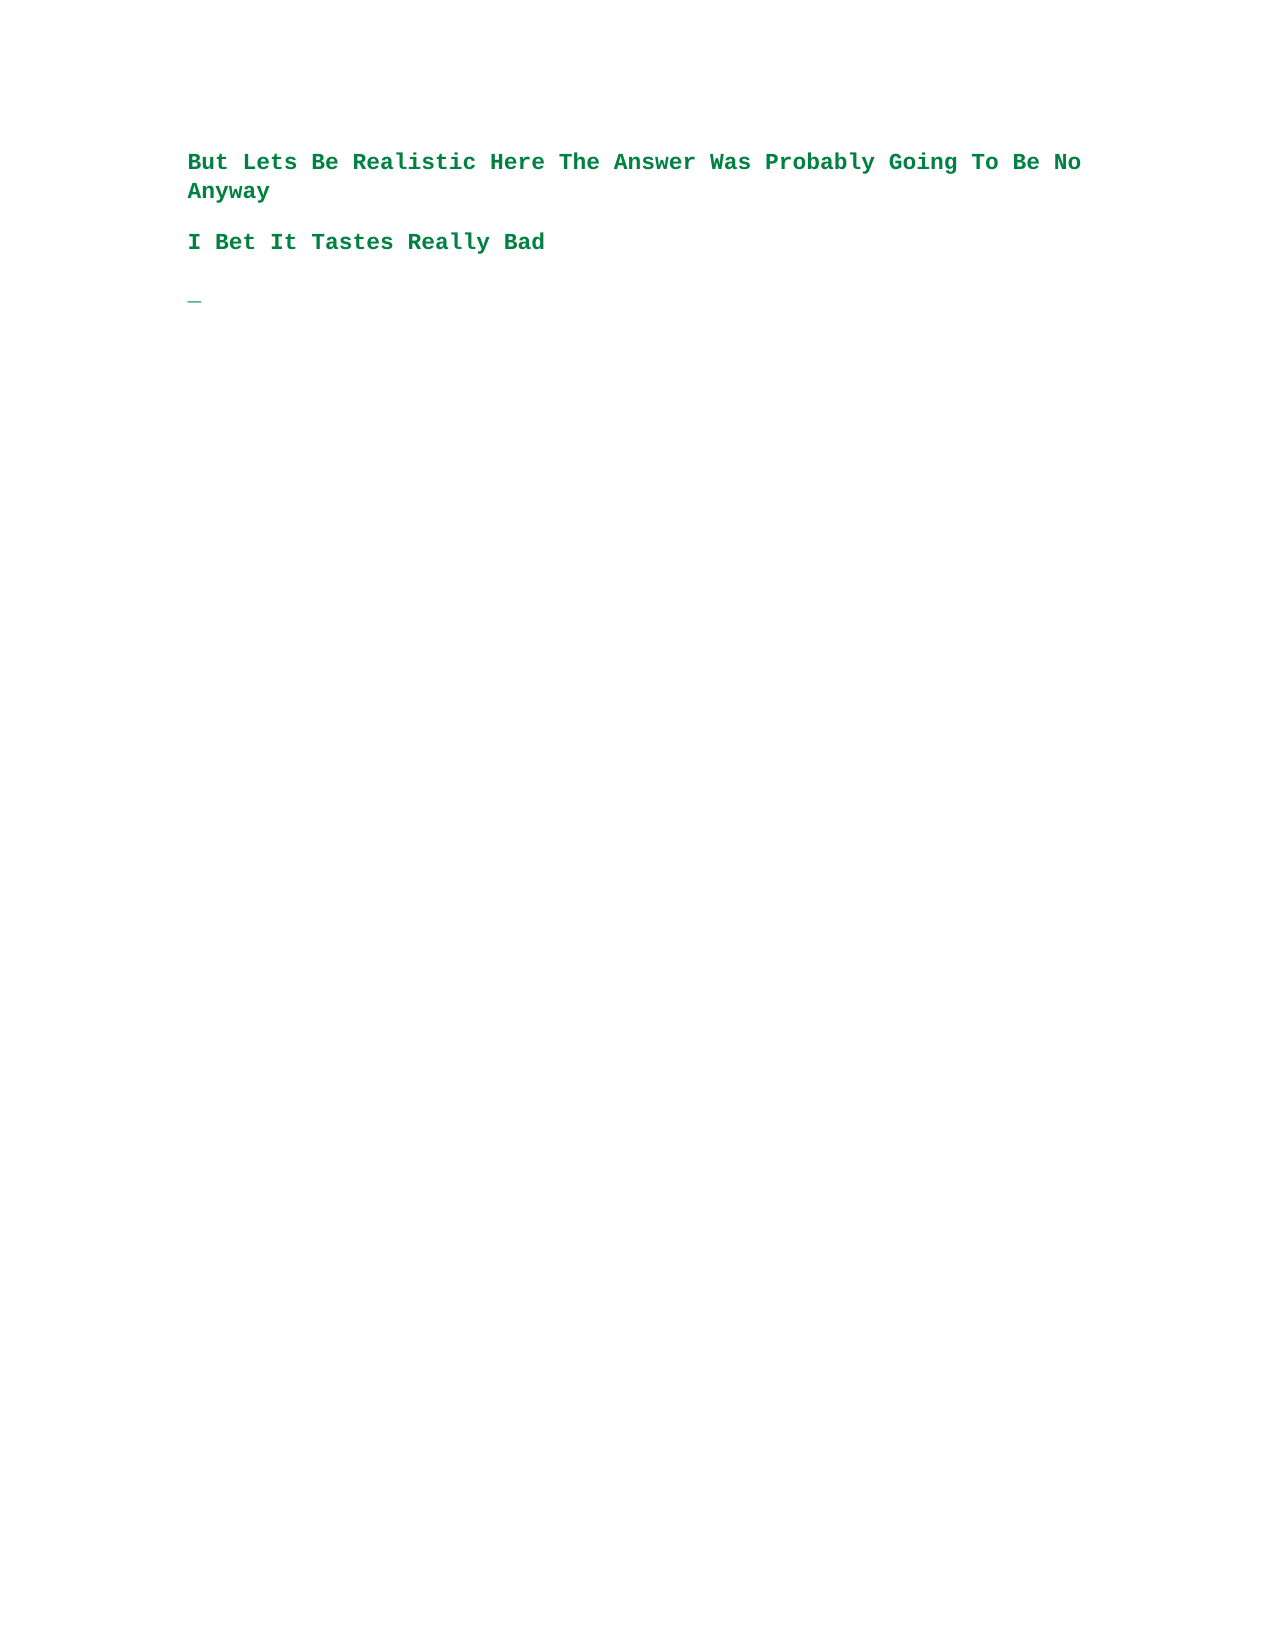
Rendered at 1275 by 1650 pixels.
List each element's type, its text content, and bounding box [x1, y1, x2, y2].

text But Lets Be Realistic Here The Answer Was Probably Going To Be No Anyway [187, 150, 1087, 206]
text _ [187, 281, 1087, 307]
text I Bet It Tastes Really Bad [187, 230, 1087, 256]
